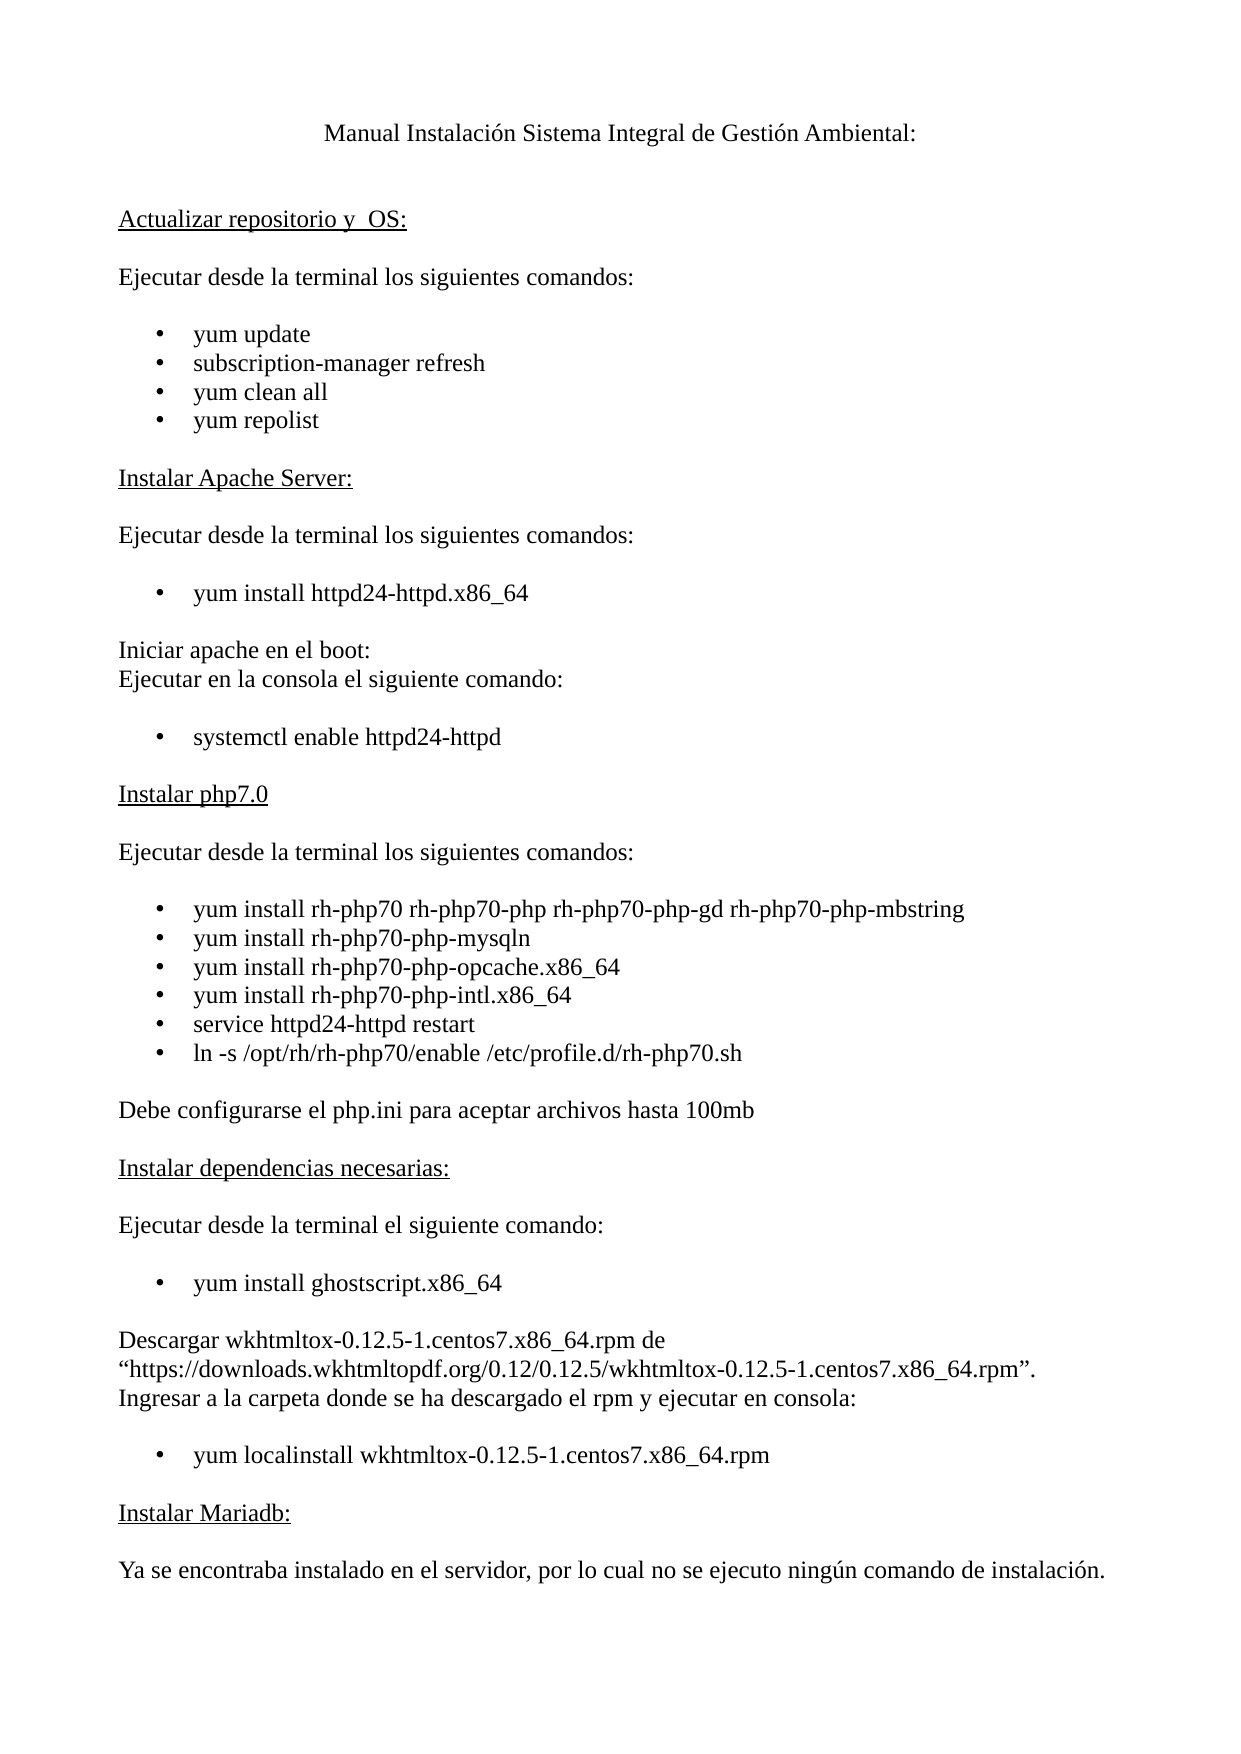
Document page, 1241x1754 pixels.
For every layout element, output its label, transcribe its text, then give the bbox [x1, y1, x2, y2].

text Ejecutar en la consola el siguiente comando: [118, 664, 1122, 693]
list yum install rh-php70-php-opcache.x86_64 [156, 952, 1122, 981]
list ln -s /opt/rh/rh-php70/enable /etc/profile.d/rh-php70.sh [156, 1038, 1122, 1067]
list subscription-manager refresh [156, 348, 1122, 377]
list yum update [156, 319, 1122, 348]
text Debe configurarse el php.ini para aceptar archivos hasta 100mb [118, 1096, 1122, 1124]
text Iniciar apache en el boot: [118, 636, 1122, 664]
text Ejecutar desde la terminal los siguientes comandos: [118, 837, 1122, 866]
text Manual Instalación Sistema Integral de Gestión Ambiental: [118, 118, 1122, 147]
text Ejecutar desde la terminal los siguientes comandos: [118, 262, 1122, 291]
list yum install rh-php70 rh-php70-php rh-php70-php-gd rh-php70-php-mbstring [156, 894, 1122, 923]
text Ya se encontraba instalado en el servidor, por lo cual no se ejecuto ningún comando de instalación. [118, 1556, 1122, 1584]
text Instalar dependencias necesarias: [118, 1153, 1122, 1182]
text Ejecutar desde la terminal el siguiente comando: [118, 1211, 1122, 1239]
text Actualizar repositorio y OS: [118, 204, 1122, 233]
list systemctl enable httpd24-httpd [156, 722, 1122, 751]
list yum install rh-php70-php-intl.x86_64 [156, 981, 1122, 1009]
list yum localinstall wkhtmltox-0.12.5-1.centos7.x86_64.rpm [156, 1441, 1122, 1469]
text Ejecutar desde la terminal los siguientes comandos: [118, 521, 1122, 549]
text Instalar Apache Server: [118, 463, 1122, 492]
text Instalar php7.0 [118, 779, 1122, 808]
text Descargar wkhtmltox-0.12.5-1.centos7.x86_64.rpm de “https://downloads.wkhtmltopdf.org/0.12/0.12.5/wkhtmltox-0.12.5-1.centos7.x86_64.rpm”. Ingresar a la carpeta donde se ha descargado el rpm y ejecutar en consola: [118, 1326, 1122, 1412]
list yum repolist [156, 406, 1122, 434]
list service httpd24-httpd restart [156, 1009, 1122, 1038]
list yum install rh-php70-php-mysqln [156, 923, 1122, 952]
list yum install httpd24-httpd.x86_64 [156, 578, 1122, 607]
list yum install ghostscript.x86_64 [156, 1268, 1122, 1297]
text Instalar Mariadb: [118, 1498, 1122, 1527]
list yum clean all [156, 377, 1122, 406]
